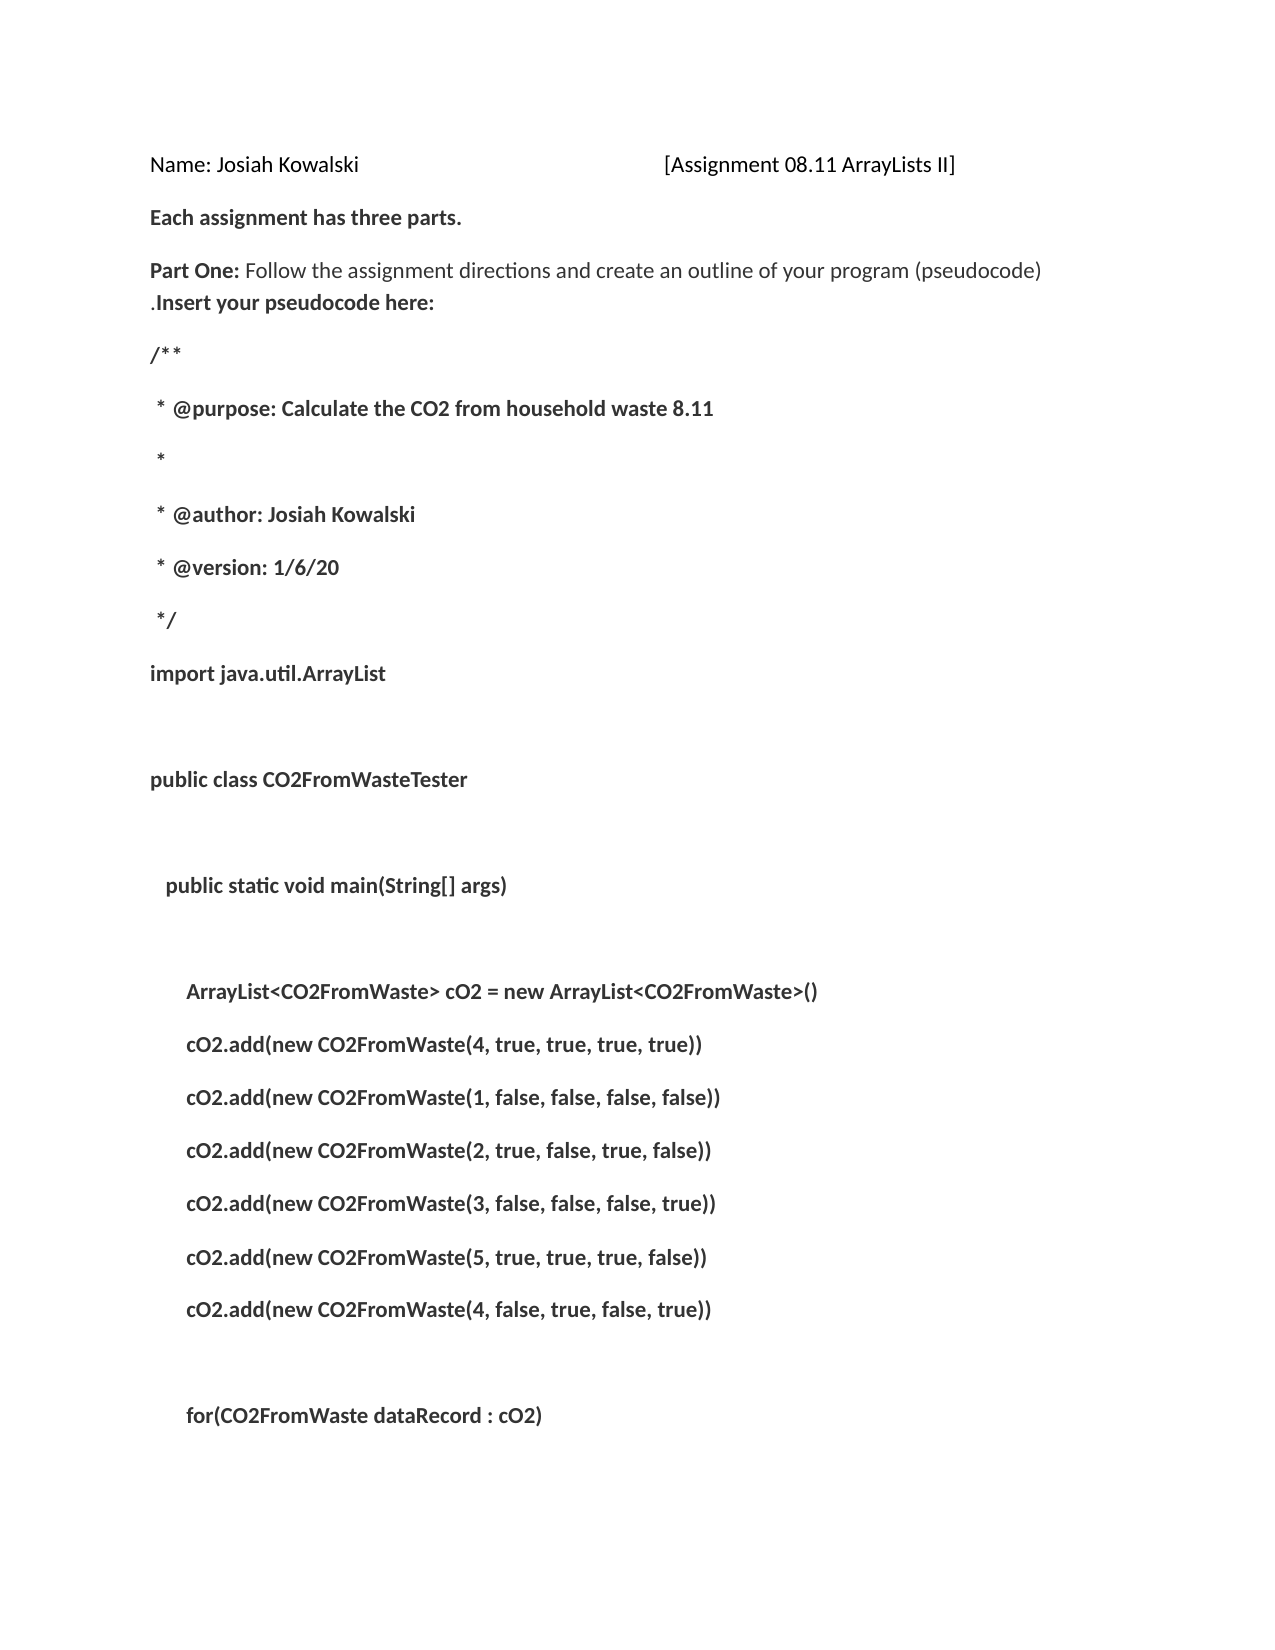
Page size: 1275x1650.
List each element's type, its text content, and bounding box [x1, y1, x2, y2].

text */ [150, 606, 1125, 634]
text * @author: Josiah Kowalski [150, 500, 1125, 528]
text cO2.add(new CO2FromWaste(3, false, false, false, true)) [150, 1189, 1125, 1218]
text * @version: 1/6/20 [150, 553, 1125, 581]
text cO2.add(new CO2FromWaste(2, true, false, true, false)) [150, 1137, 1125, 1164]
text import java.util.ArrayList [150, 659, 1125, 687]
text public class CO2FromWasteTester [150, 765, 1125, 793]
text cO2.add(new CO2FromWaste(1, false, false, false, false)) [150, 1083, 1125, 1112]
text Part One: Follow the assignment directions and create an outline of your program (pseudocode) [150, 256, 1125, 284]
text /** [150, 341, 1125, 369]
text cO2.add(new CO2FromWaste(4, true, true, true, true)) [150, 1031, 1125, 1058]
text * [150, 447, 1125, 475]
text Name: Josiah Kowalski [Assignment 08.11 ArrayLists II] [150, 150, 1125, 178]
text * @purpose: Calculate the CO2 from household waste 8.11 [150, 394, 1125, 422]
text cO2.add(new CO2FromWaste(5, true, true, true, false)) [150, 1243, 1125, 1271]
text for(CO2FromWaste dataRecord : cO2) [150, 1402, 1125, 1430]
text ArrayList<CO2FromWaste> cO2 = new ArrayList<CO2FromWaste>() [150, 977, 1125, 1006]
text cO2.add(new CO2FromWaste(4, false, true, false, true)) [150, 1296, 1125, 1324]
text Each assignment has three parts. [150, 203, 1125, 231]
text .Insert your pseudocode here: [150, 288, 1125, 316]
text public static void main(String[] args) [150, 871, 1125, 899]
